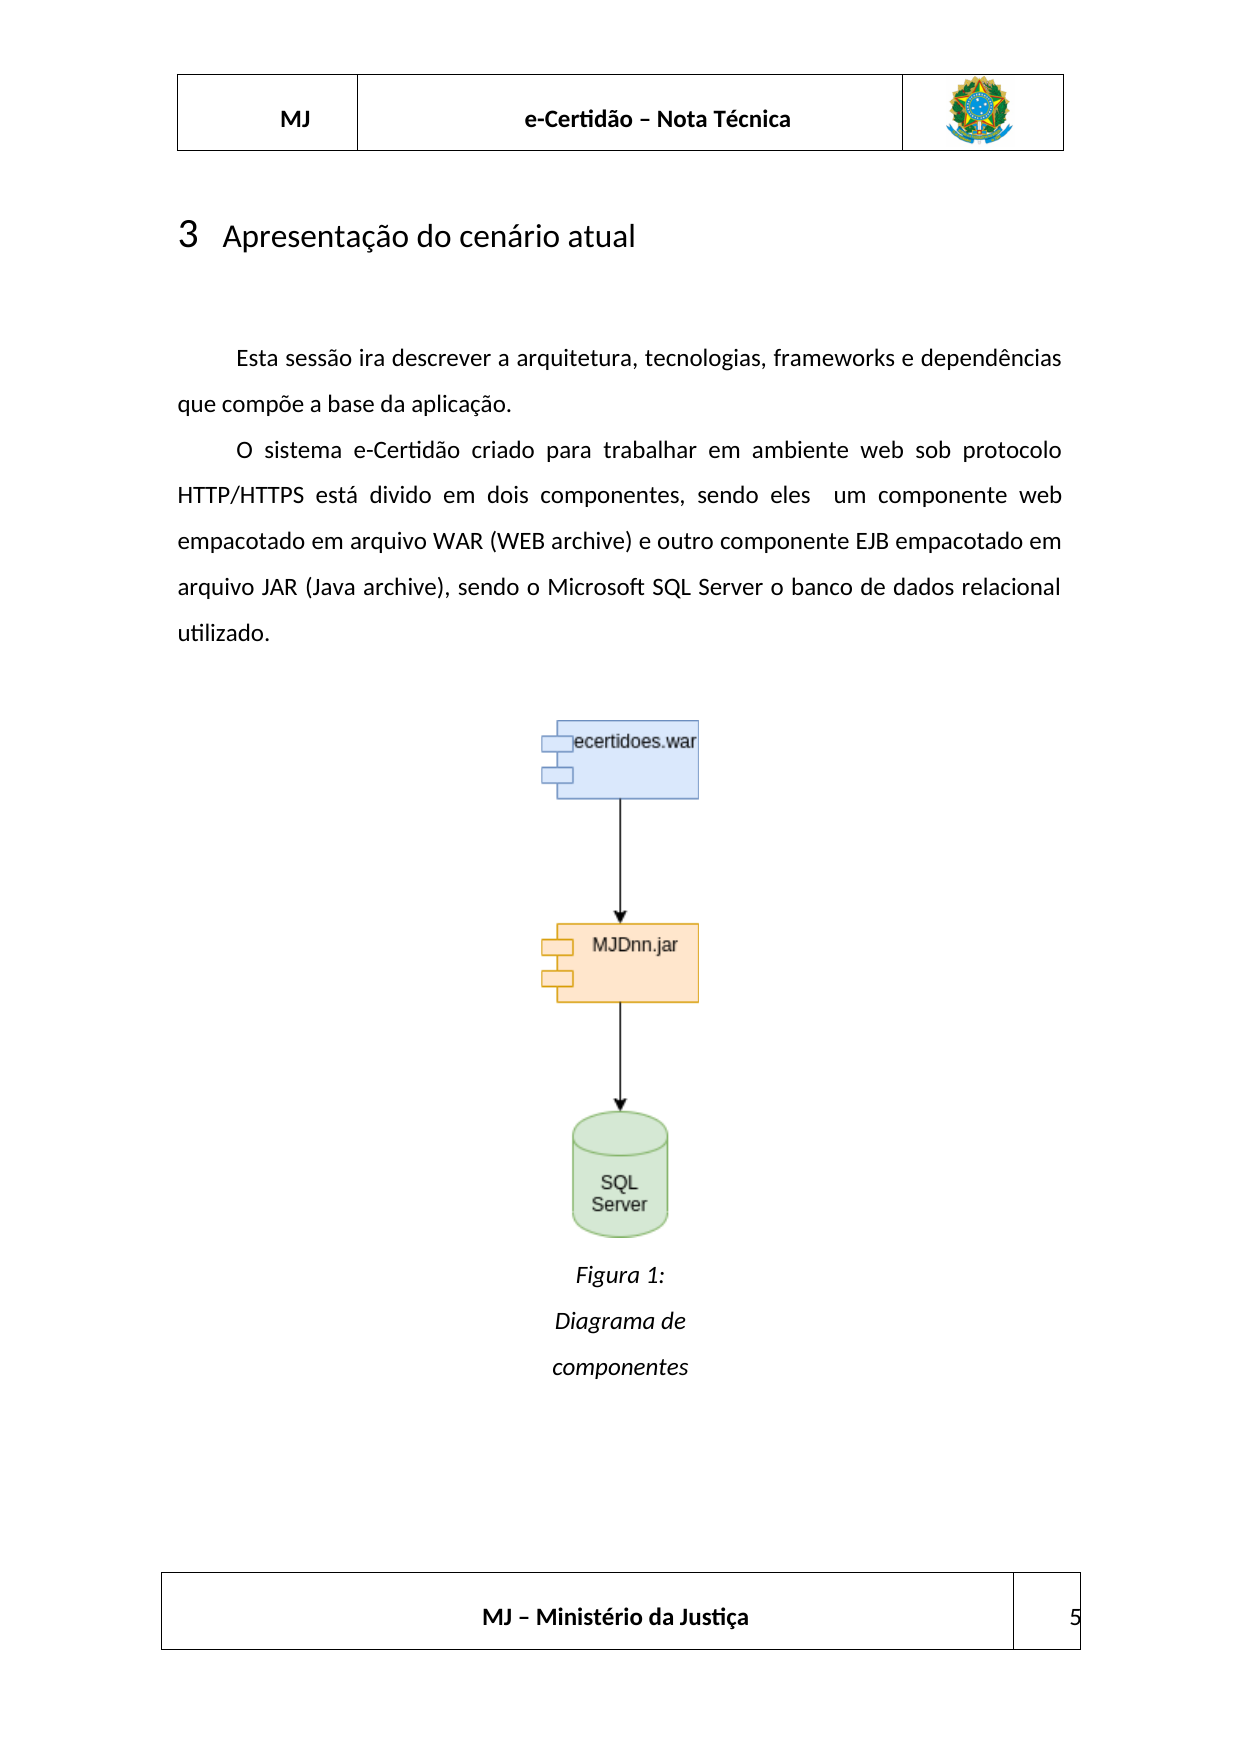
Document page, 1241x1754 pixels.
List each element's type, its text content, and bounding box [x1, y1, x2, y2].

picture [541, 720, 699, 1238]
text Figura 1: Diagrama de componentes [541, 1238, 699, 1381]
picture [944, 75, 1020, 149]
text O sistema e-Certidão criado para trabalhar em ambiente web sob protocolo HTTP/HTTPS está divido em dois componentes, sendo eles um componente web empacotado em arquivo WAR (WEB archive) e outro componente EJB empacotado em arquivo JAR (Java archive), sendo o Microsoft SQL Server o banco de dados relacional utilizado. [177, 434, 1063, 647]
subtitle Apresentação do cenário atual [177, 207, 1063, 257]
text Esta sessão ira descrever a arquitetura, tecnologias, frameworks e dependências que compõe a base da aplicação. [177, 342, 1063, 419]
